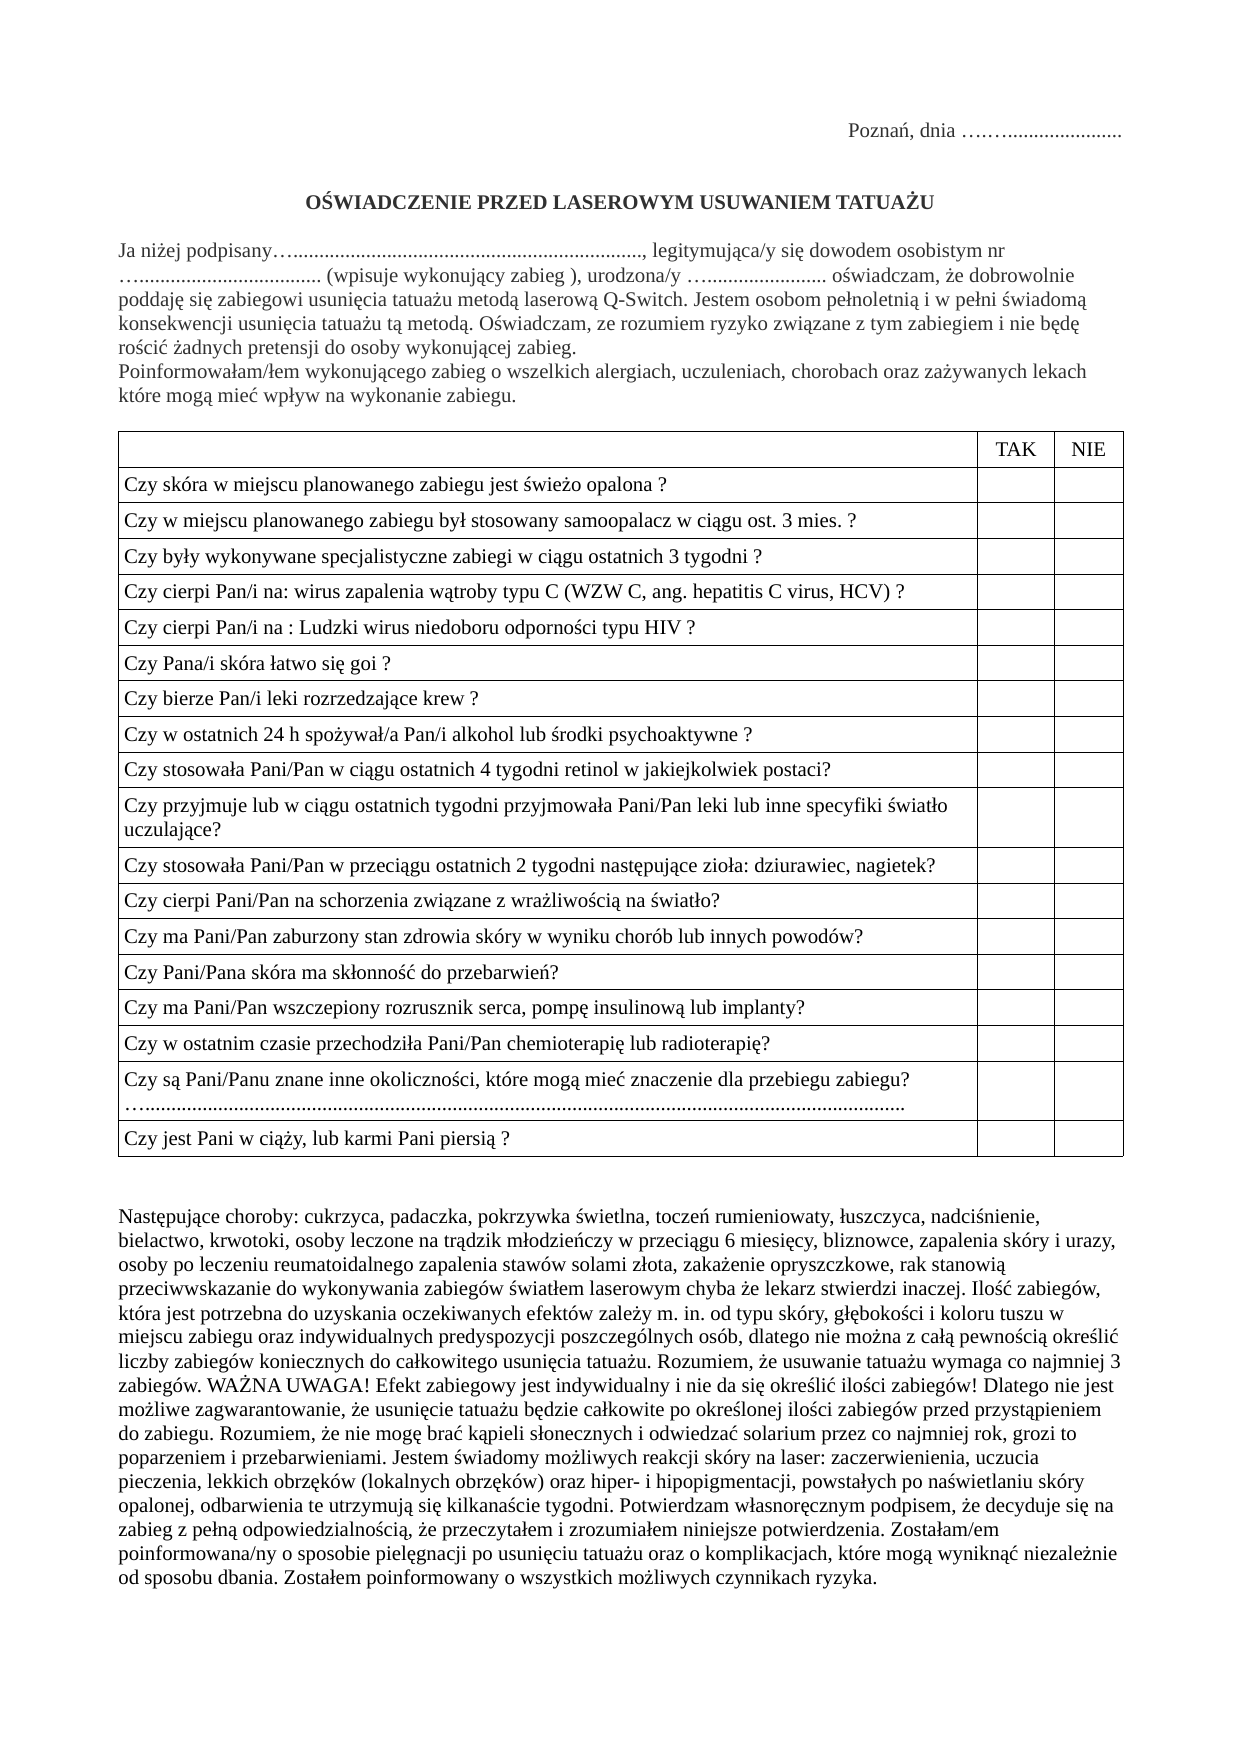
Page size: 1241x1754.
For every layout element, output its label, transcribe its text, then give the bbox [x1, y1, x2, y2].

table_cell [978, 539, 1054, 573]
text Poinformowałam/łem wykonującego zabieg o wszelkich alergiach, uczuleniach, chorobach oraz zażywanych lekach które mogą mieć wpływ na wykonanie zabiegu. [118, 359, 1122, 407]
text OŚWIADCZENIE PRZED LASEROWYM USUWANIEM TATUAŻU [118, 190, 1122, 214]
table_cell Czy Pana/i skóra łatwo się goi ? [119, 646, 977, 680]
table_cell [1055, 468, 1123, 502]
table_cell [1055, 848, 1123, 882]
table_cell [978, 717, 1054, 752]
table_cell [978, 610, 1054, 645]
table_cell Czy bierze Pan/i leki rozrzedzające krew ? [119, 681, 977, 716]
table_header NIE [1055, 432, 1123, 467]
table_cell [978, 1062, 1054, 1120]
table_cell [1055, 1026, 1123, 1061]
table_cell Czy skóra w miejscu planowanego zabiegu jest świeżo opalona ? [119, 468, 977, 502]
table_cell [978, 1026, 1054, 1061]
table_cell Czy w ostatnim czasie przechodziła Pani/Pan chemioterapię lub radioterapię? [119, 1026, 977, 1061]
table_cell [978, 646, 1054, 680]
table_cell [978, 919, 1054, 954]
table_header TAK [978, 432, 1054, 467]
table_header [119, 432, 977, 467]
text Następujące choroby: cukrzyca, padaczka, pokrzywka świetlna, toczeń rumieniowaty, łuszczyca, nadciśnienie, bielactwo, krwotoki, osoby leczone na trądzik młodzieńczy w przeciągu 6 miesięcy, bliznowce, zapalenia skóry i urazy, osoby po leczeniu reumatoidalnego zapalenia stawów solami złota, zakażenie opryszczkowe, rak stanowią przeciwwskazanie do wykonywania zabiegów światłem laserowym chyba że lekarz stwierdzi inaczej. Ilość zabiegów, która jest potrzebna do uzyskania oczekiwanych efektów zależy m. in. od typu skóry, głębokości i koloru tuszu w miejscu zabiegu oraz indywidualnych predyspozycji poszczególnych osób, dlatego nie można z całą pewnością określić liczby zabiegów koniecznych do całkowitego usunięcia tatuażu. Rozumiem, że usuwanie tatuażu wymaga co najmniej 3 zabiegów. WAŻNA UWAGA! Efekt zabiegowy jest indywidualny i nie da się określić ilości zabiegów! Dlatego nie jest możliwe zagwarantowanie, że usunięcie tatuażu będzie całkowite po określonej ilości zabiegów przed przystąpieniem do zabiegu. Rozumiem, że nie mogę brać kąpieli słonecznych i odwiedzać solarium przez co najmniej rok, grozi to poparzeniem i przebarwieniami. Jestem świadomy możliwych reakcji skóry na laser: zaczerwienienia, uczucia pieczenia, lekkich obrzęków (lokalnych obrzęków) oraz hiper- i hipopigmentacji, powstałych po naświetlaniu skóry opalonej, odbarwienia te utrzymują się kilkanaście tygodni. Potwierdzam własnoręcznym podpisem, że decyduje się na zabieg z pełną odpowiedzialnością, że przeczytałem i zrozumiałem niniejsze potwierdzenia. Zostałam/em poinformowana/ny o sposobie pielęgnacji po usunięciu tatuażu oraz o komplikacjach, które mogą wyniknąć niezależnie od sposobu dbania. Zostałem poinformowany o wszystkich możliwych czynnikach ryzyka. [118, 1204, 1122, 1589]
table_cell [1055, 753, 1123, 787]
table_cell [1055, 610, 1123, 645]
table_cell [978, 788, 1054, 847]
table_cell [978, 753, 1054, 787]
table_cell [1055, 681, 1123, 716]
table_cell Czy jest Pani w ciąży, lub karmi Pani piersią ? [119, 1121, 977, 1156]
table_cell Czy w ostatnich 24 h spożywał/a Pan/i alkohol lub środki psychoaktywne ? [119, 717, 977, 752]
table_cell [978, 575, 1054, 609]
table_cell [1055, 717, 1123, 752]
table_cell [978, 884, 1054, 918]
table_cell Czy Pani/Pana skóra ma skłonność do przebarwień? [119, 955, 977, 989]
table_cell [1055, 884, 1123, 918]
table_cell [1055, 539, 1123, 573]
table_cell [978, 681, 1054, 716]
table_cell [1055, 503, 1123, 538]
table_cell Czy stosowała Pani/Pan w ciągu ostatnich 4 tygodni retinol w jakiejkolwiek postaci? [119, 753, 977, 787]
table_cell [978, 468, 1054, 502]
table_cell [1055, 1062, 1123, 1120]
table_cell [978, 955, 1054, 989]
text Ja niżej podpisany…..................................................................., legitymująca/y się dowodem osobistym nr …................................... (wpisuje wykonujący zabieg ), urodzona/y …....................... oświadczam, że dobrowolnie poddaję się zabiegowi usunięcia tatuażu metodą laserową Q-Switch. Jestem osobom pełnoletnią i w pełni świadomą konsekwencji usunięcia tatuażu tą metodą. Oświadczam, ze rozumiem ryzyko związane z tym zabiegiem i nie będę rościć żadnych pretensji do osoby wykonującej zabieg. [118, 238, 1122, 359]
table_cell [978, 990, 1054, 1025]
table_cell [978, 503, 1054, 538]
table_cell Czy ma Pani/Pan zaburzony stan zdrowia skóry w wyniku chorób lub innych powodów? [119, 919, 977, 954]
table_cell Czy są Pani/Panu znane inne okoliczności, które mogą mieć znaczenie dla przebiegu zabiegu? ….................................................................................................................................................. [119, 1062, 977, 1120]
table_cell [1055, 990, 1123, 1025]
text Poznań, dnia ….…...................... [118, 118, 1122, 142]
table_cell Czy cierpi Pan/i na : Ludzki wirus niedoboru odporności typu HIV ? [119, 610, 977, 645]
table_cell Czy ma Pani/Pan wszczepiony rozrusznik serca, pompę insulinową lub implanty? [119, 990, 977, 1025]
table_cell [978, 1121, 1054, 1156]
table_cell Czy cierpi Pani/Pan na schorzenia związane z wrażliwością na światło? [119, 884, 977, 918]
table_cell [1055, 919, 1123, 954]
table_cell Czy były wykonywane specjalistyczne zabiegi w ciągu ostatnich 3 tygodni ? [119, 539, 977, 573]
table_cell Czy cierpi Pan/i na: wirus zapalenia wątroby typu C (WZW C, ang. hepatitis C virus, HCV) ? [119, 575, 977, 609]
table_cell [1055, 1121, 1123, 1156]
table_cell [1055, 646, 1123, 680]
table_cell Czy stosowała Pani/Pan w przeciągu ostatnich 2 tygodni następujące zioła: dziurawiec, nagietek? [119, 848, 977, 882]
table_cell [1055, 788, 1123, 847]
table_cell [1055, 955, 1123, 989]
table_cell Czy w miejscu planowanego zabiegu był stosowany samoopalacz w ciągu ost. 3 mies. ? [119, 503, 977, 538]
table_cell [1055, 575, 1123, 609]
table_cell Czy przyjmuje lub w ciągu ostatnich tygodni przyjmowała Pani/Pan leki lub inne specyfiki światło uczulające? [119, 788, 977, 847]
table_cell [978, 848, 1054, 882]
